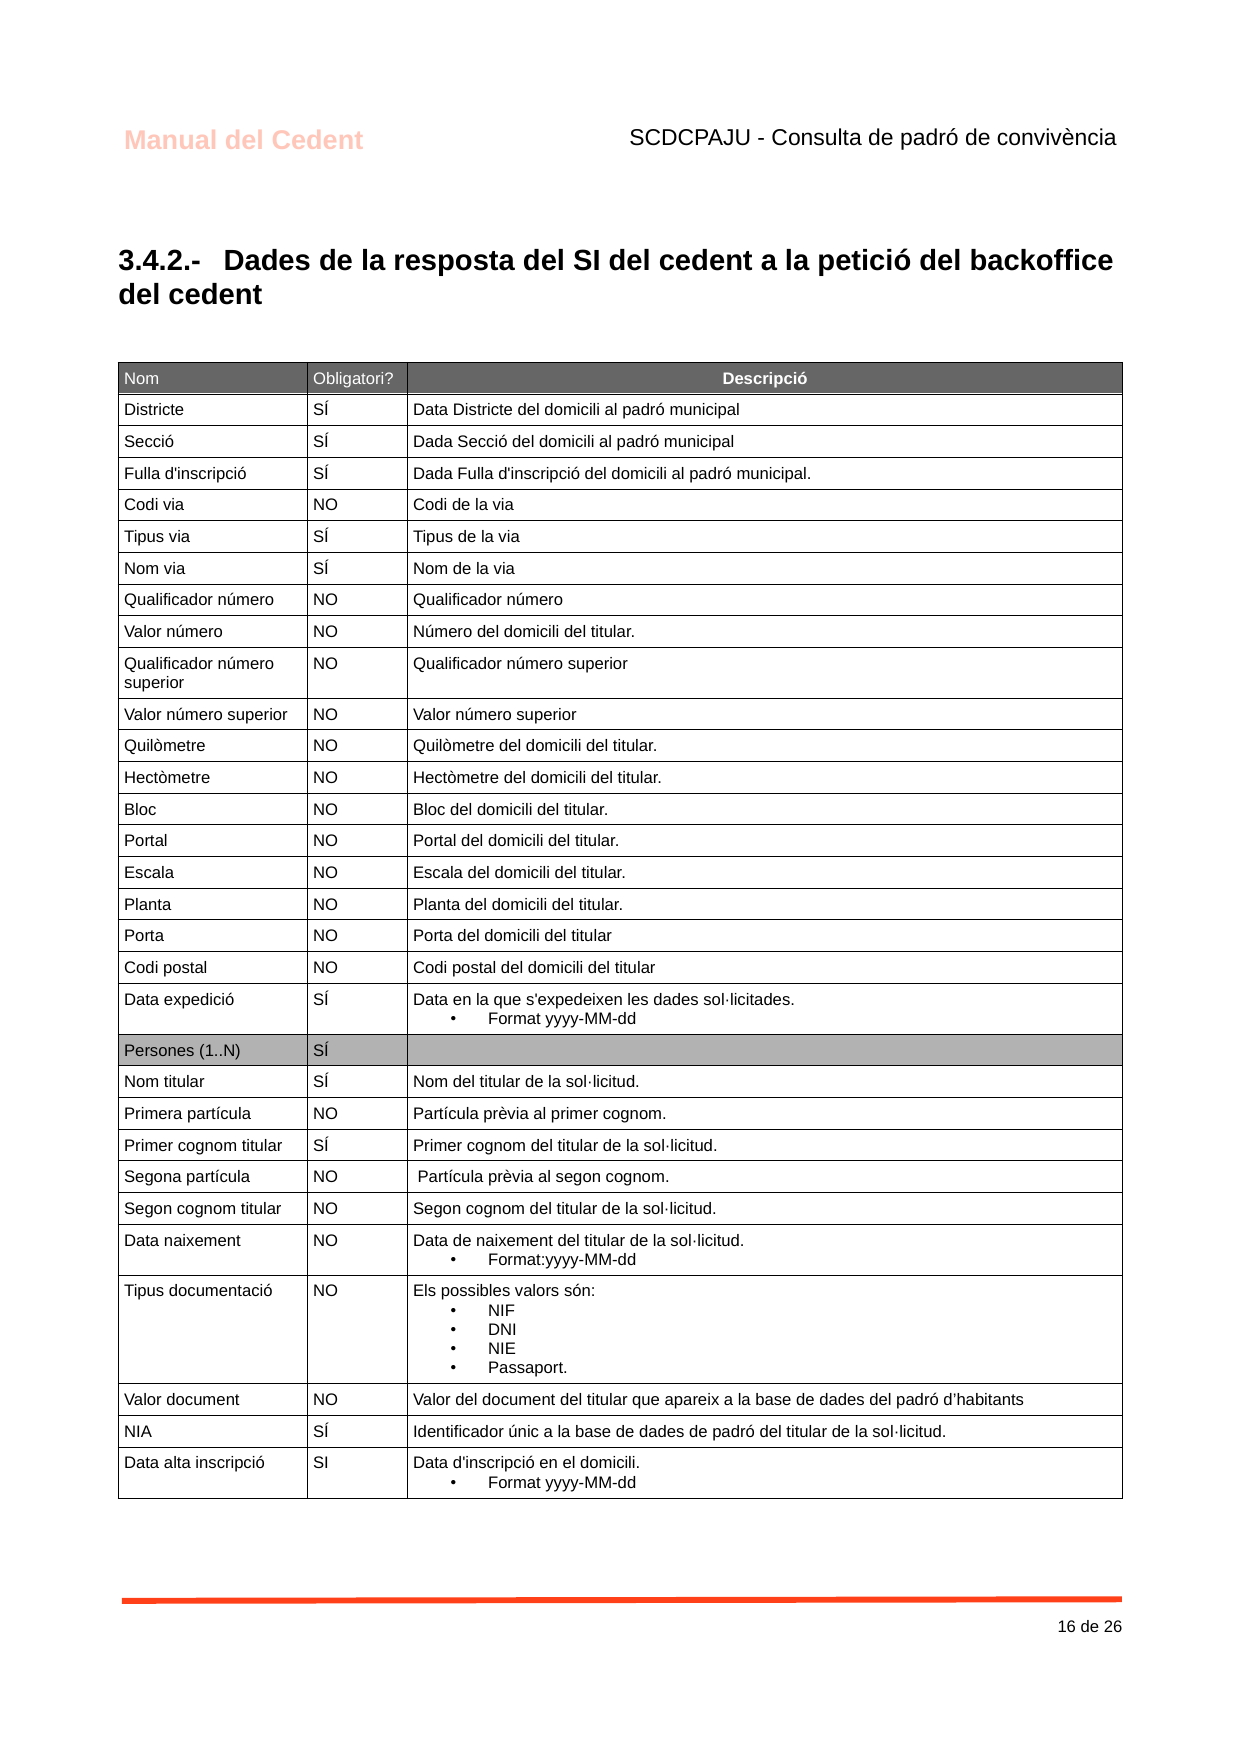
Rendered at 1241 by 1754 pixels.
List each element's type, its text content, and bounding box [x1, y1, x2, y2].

table_cell NO [308, 699, 407, 729]
table_cell SÍ [308, 395, 407, 425]
table_cell SÍ [308, 1416, 407, 1447]
table_cell Codi postal [119, 952, 307, 983]
table_cell NO [308, 857, 407, 888]
table_cell Partícula prèvia al segon cognom. [408, 1161, 1122, 1192]
table_cell NO [308, 1098, 407, 1128]
table_cell NIA [119, 1416, 307, 1447]
table_cell NO [308, 490, 407, 520]
table_cell Valor número superior [119, 699, 307, 729]
table_cell Escala del domicili del titular. [408, 857, 1122, 888]
table_cell Dada Secció del domicili al padró municipal [408, 426, 1122, 457]
table_cell [408, 1035, 1122, 1065]
table_cell Valor del document del titular que apareix a la base de dades del padró d’habitants [408, 1384, 1122, 1415]
table_cell Portal del domicili del titular. [408, 825, 1122, 856]
table_cell NO [308, 1384, 407, 1415]
table_cell Porta [119, 920, 307, 951]
table_cell Nom via [119, 553, 307, 583]
table_cell Data Districte del domicili al padró municipal [408, 395, 1122, 425]
table_cell NO [308, 1193, 407, 1223]
table_cell SÍ [308, 553, 407, 583]
table_cell Tipus de la via [408, 521, 1122, 552]
table_cell Planta [119, 889, 307, 919]
table_cell NO [308, 762, 407, 793]
table_cell NO [308, 648, 407, 698]
table_cell Data alta inscripció [119, 1448, 307, 1497]
table_cell Secció [119, 426, 307, 457]
table_cell NO [308, 1161, 407, 1192]
table_cell Qualificador número superior [408, 648, 1122, 698]
table_cell NO [308, 952, 407, 983]
table_cell Segon cognom del titular de la sol·licitud. [408, 1193, 1122, 1223]
table_cell Persones (1..N) [119, 1035, 307, 1065]
table_cell Primera partícula [119, 1098, 307, 1128]
table_cell NO [308, 825, 407, 856]
table_cell NO [308, 1225, 407, 1274]
table_cell Tipus via [119, 521, 307, 552]
table_cell SÍ [308, 458, 407, 488]
table_cell Segona partícula [119, 1161, 307, 1192]
table_cell Data expedició [119, 984, 307, 1033]
table_cell Identificador únic a la base de dades de padró del titular de la sol·licitud. [408, 1416, 1122, 1447]
table_header Descripció [408, 363, 1122, 393]
table_cell Qualificador número [119, 585, 307, 615]
table_cell Quilòmetre [119, 730, 307, 761]
table_cell SÍ [308, 1066, 407, 1097]
table_cell NO [308, 889, 407, 919]
table_cell SI [308, 1448, 407, 1497]
table_cell Codi via [119, 490, 307, 520]
table_header Nom [119, 363, 307, 393]
table_cell NO [308, 1276, 407, 1383]
table_cell Planta del domicili del titular. [408, 889, 1122, 919]
table_cell NO [308, 794, 407, 824]
table_cell Codi postal del domicili del titular [408, 952, 1122, 983]
table_cell Nom titular [119, 1066, 307, 1097]
table_cell SÍ [308, 426, 407, 457]
table_cell NO [308, 616, 407, 647]
table_cell Codi de la via [408, 490, 1122, 520]
table_header Obligatori? [308, 363, 407, 393]
table_cell Portal [119, 825, 307, 856]
table_cell Primer cognom del titular de la sol·licitud. [408, 1130, 1122, 1160]
table_cell Primer cognom titular [119, 1130, 307, 1160]
table_cell Qualificador número [408, 585, 1122, 615]
table_cell NO [308, 585, 407, 615]
table_cell Qualificador número superior [119, 648, 307, 698]
table_cell Data en la que s'expedeixen les dades sol·licitades. Format yyyy-MM-dd [408, 984, 1122, 1033]
table_cell SÍ [308, 984, 407, 1033]
table_cell NO [308, 730, 407, 761]
table_cell Nom del titular de la sol·licitud. [408, 1066, 1122, 1097]
table_cell Segon cognom titular [119, 1193, 307, 1223]
table_cell Número del domicili del titular. [408, 616, 1122, 647]
table_cell Valor número superior [408, 699, 1122, 729]
table_cell Districte [119, 395, 307, 425]
table_cell Nom de la via [408, 553, 1122, 583]
table_cell Bloc del domicili del titular. [408, 794, 1122, 824]
table_cell SÍ [308, 1035, 407, 1065]
table_cell SÍ [308, 521, 407, 552]
table_cell Escala [119, 857, 307, 888]
table_cell Porta del domicili del titular [408, 920, 1122, 951]
table_cell Data d'inscripció en el domicili. Format yyyy-MM-dd [408, 1448, 1122, 1497]
table_cell Dada Fulla d'inscripció del domicili al padró municipal. [408, 458, 1122, 488]
table_cell Hectòmetre del domicili del titular. [408, 762, 1122, 793]
table_cell Hectòmetre [119, 762, 307, 793]
table_cell Quilòmetre del domicili del titular. [408, 730, 1122, 761]
table_cell Bloc [119, 794, 307, 824]
table_cell NO [308, 920, 407, 951]
subtitle Dades de la resposta del SI del cedent a la petició del backoffice del cedent [118, 243, 1122, 310]
table_cell Partícula prèvia al primer cognom. [408, 1098, 1122, 1128]
table_cell Data naixement [119, 1225, 307, 1274]
table_cell Fulla d'inscripció [119, 458, 307, 488]
table_cell Els possibles valors són: NIF DNI NIE Passaport. [408, 1276, 1122, 1383]
table_cell SÍ [308, 1130, 407, 1160]
table_cell Valor número [119, 616, 307, 647]
table_cell Tipus documentació [119, 1276, 307, 1383]
table_cell Valor document [119, 1384, 307, 1415]
table_cell Data de naixement del titular de la sol·licitud. Format:yyyy-MM-dd [408, 1225, 1122, 1274]
